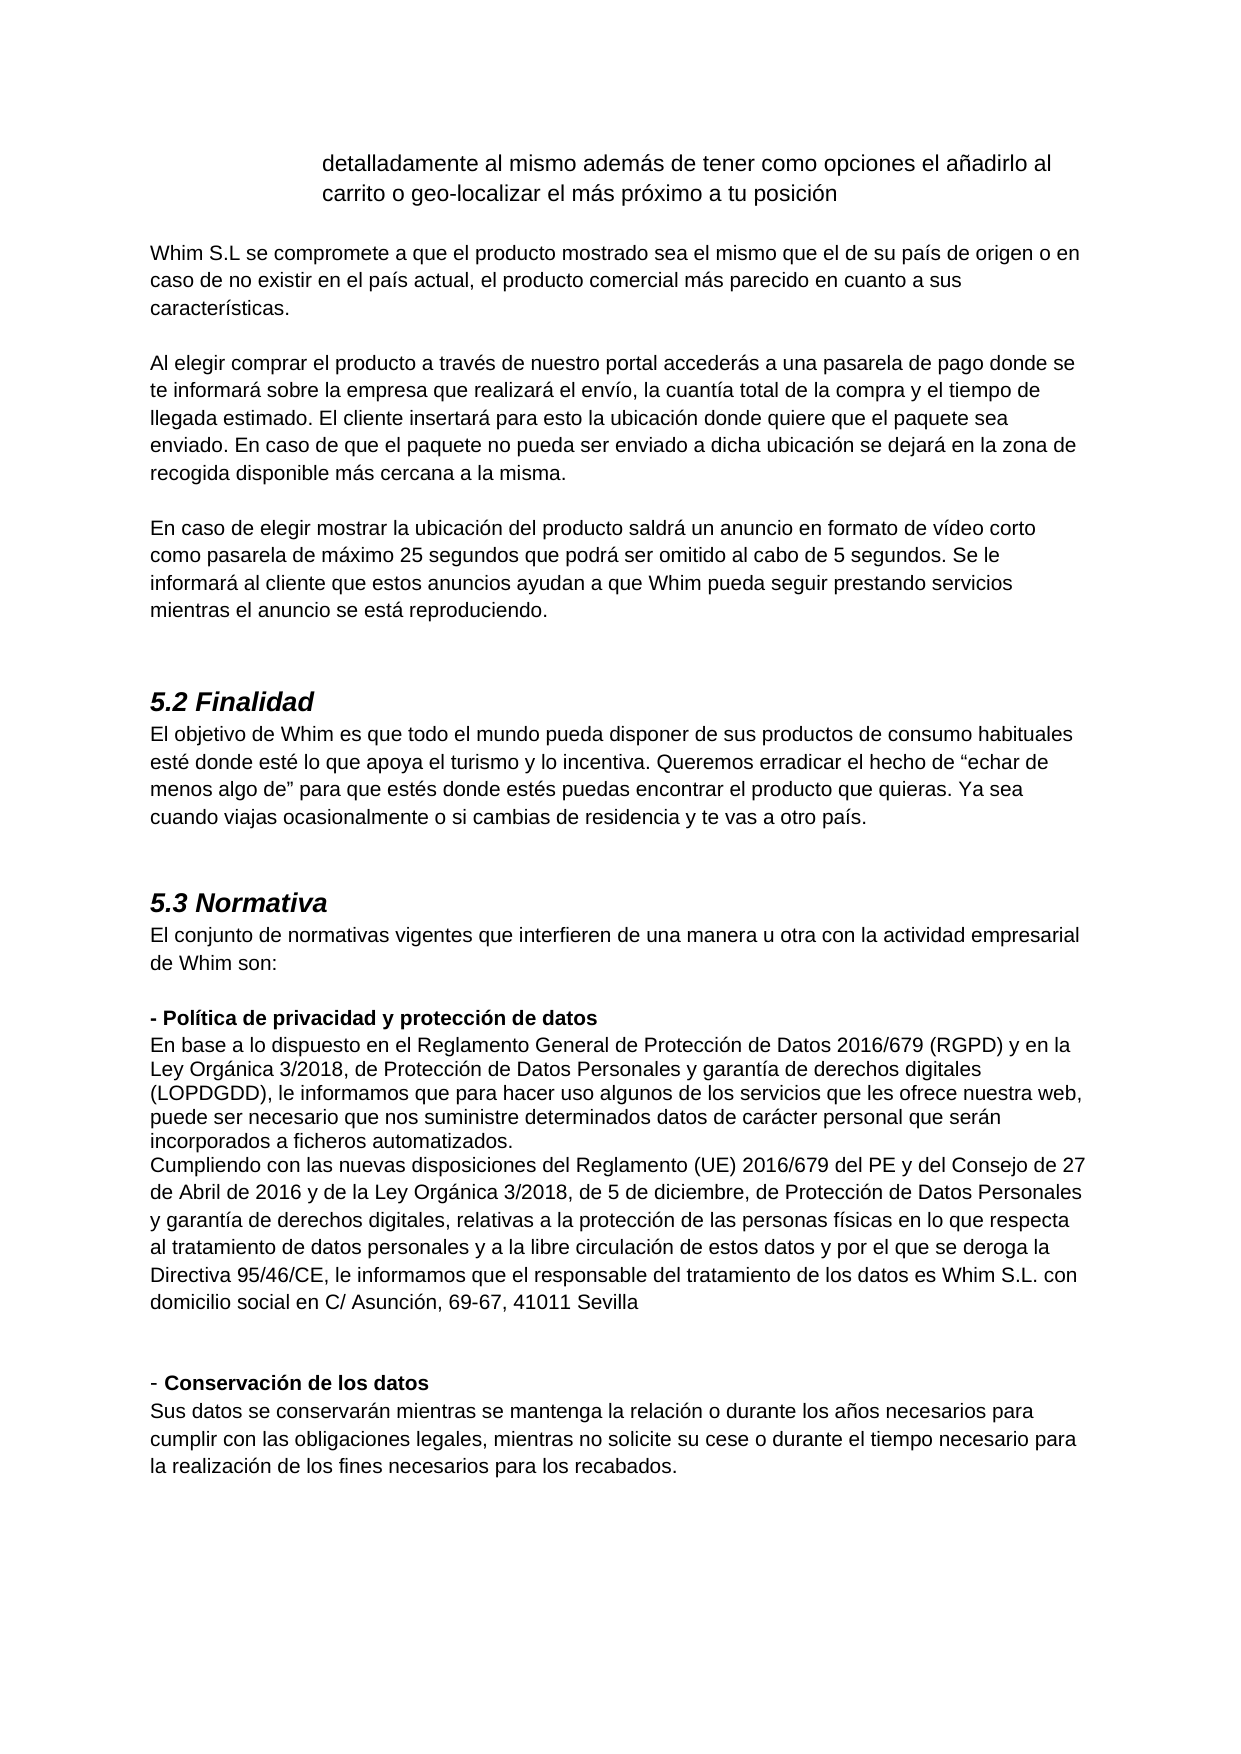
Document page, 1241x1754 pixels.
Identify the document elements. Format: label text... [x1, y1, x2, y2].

text Al elegir comprar el producto a través de nuestro portal accederás a una pasarela de pago donde se te informará sobre la empresa que realizará el envío, la cuantía total de la compra y el tiempo de llegada estimado. El cliente insertará para esto la ubicación donde quiere que el paquete sea enviado. En caso de que el paquete no pueda ser enviado a dicha ubicación se dejará en la zona de recogida disponible más cercana a la misma. [150, 351, 1090, 484]
text Sus datos se conservarán mientras se mantenga la relación o durante los años necesarios para cumplir con las obligaciones legales, mientras no solicite su cese o durante el tiempo necesario para la realización de los fines necesarios para los recabados. [150, 1399, 1090, 1478]
text En caso de elegir mostrar la ubicación del producto saldrá un anuncio en formato de vídeo corto como pasarela de máximo 25 segundos que podrá ser omitido al cabo de 5 segundos. Se le informará al cliente que estos anuncios ayudan a que Whim pueda seguir prestando servicios mientras el anuncio se está reproduciendo. [150, 516, 1090, 622]
text En base a lo dispuesto en el Reglamento General de Protección de Datos 2016/679 (RGPD) y en la Ley Orgánica 3/2018, de Protección de Datos Personales y garantía de derechos digitales (LOPDGDD), le informamos que para hacer uso algunos de los servicios que les ofrece nuestra web, puede ser necesario que nos suministre determinados datos de carácter personal que serán incorporados a ficheros automatizados. [150, 1033, 1090, 1153]
text 5.2 Finalidad [150, 686, 1090, 717]
text El objetivo de Whim es que todo el mundo pueda disponer de sus productos de consumo habituales esté donde esté lo que apoya el turismo y lo incentiva. Queremos erradicar el hecho de “echar de menos algo de” para que estés donde estés puedas encontrar el producto que quieras. Ya sea cuando viajas ocasionalmente o si cambias de residencia y te vas a otro país. [150, 722, 1090, 828]
text 5.3 Normativa [150, 887, 1090, 918]
text detalladamente al mismo además de tener como opciones el añadirlo al [150, 150, 1090, 176]
text carrito o geo-localizar el más próximo a tu posición [150, 180, 1090, 207]
text Whim S.L se compromete a que el producto mostrado sea el mismo que el de su país de origen o en caso de no existir en el país actual, el producto comercial más parecido en cuanto a sus características. [150, 241, 1090, 319]
text El conjunto de normativas vigentes que interfieren de una manera u otra con la actividad empresarial de Whim son: [150, 923, 1090, 974]
text Cumpliendo con las nuevas disposiciones del Reglamento (UE) 2016/679 del PE y del Consejo de 27 de Abril de 2016 y de la Ley Orgánica 3/2018, de 5 de diciembre, de Protección de Datos Personales y garantía de derechos digitales, relativas a la protección de las personas físicas en lo que respecta al tratamiento de datos personales y a la libre circulación de estos datos y por el que se deroga la Directiva 95/46/CE, le informamos que el responsable del tratamiento de los datos es Whim S.L. con domicilio social en C/ Asunción, 69-67, 41011 Sevilla [150, 1153, 1090, 1314]
text - Política de privacidad y protección de datos [150, 1005, 1090, 1029]
text - Conservación de los datos [150, 1369, 1090, 1396]
